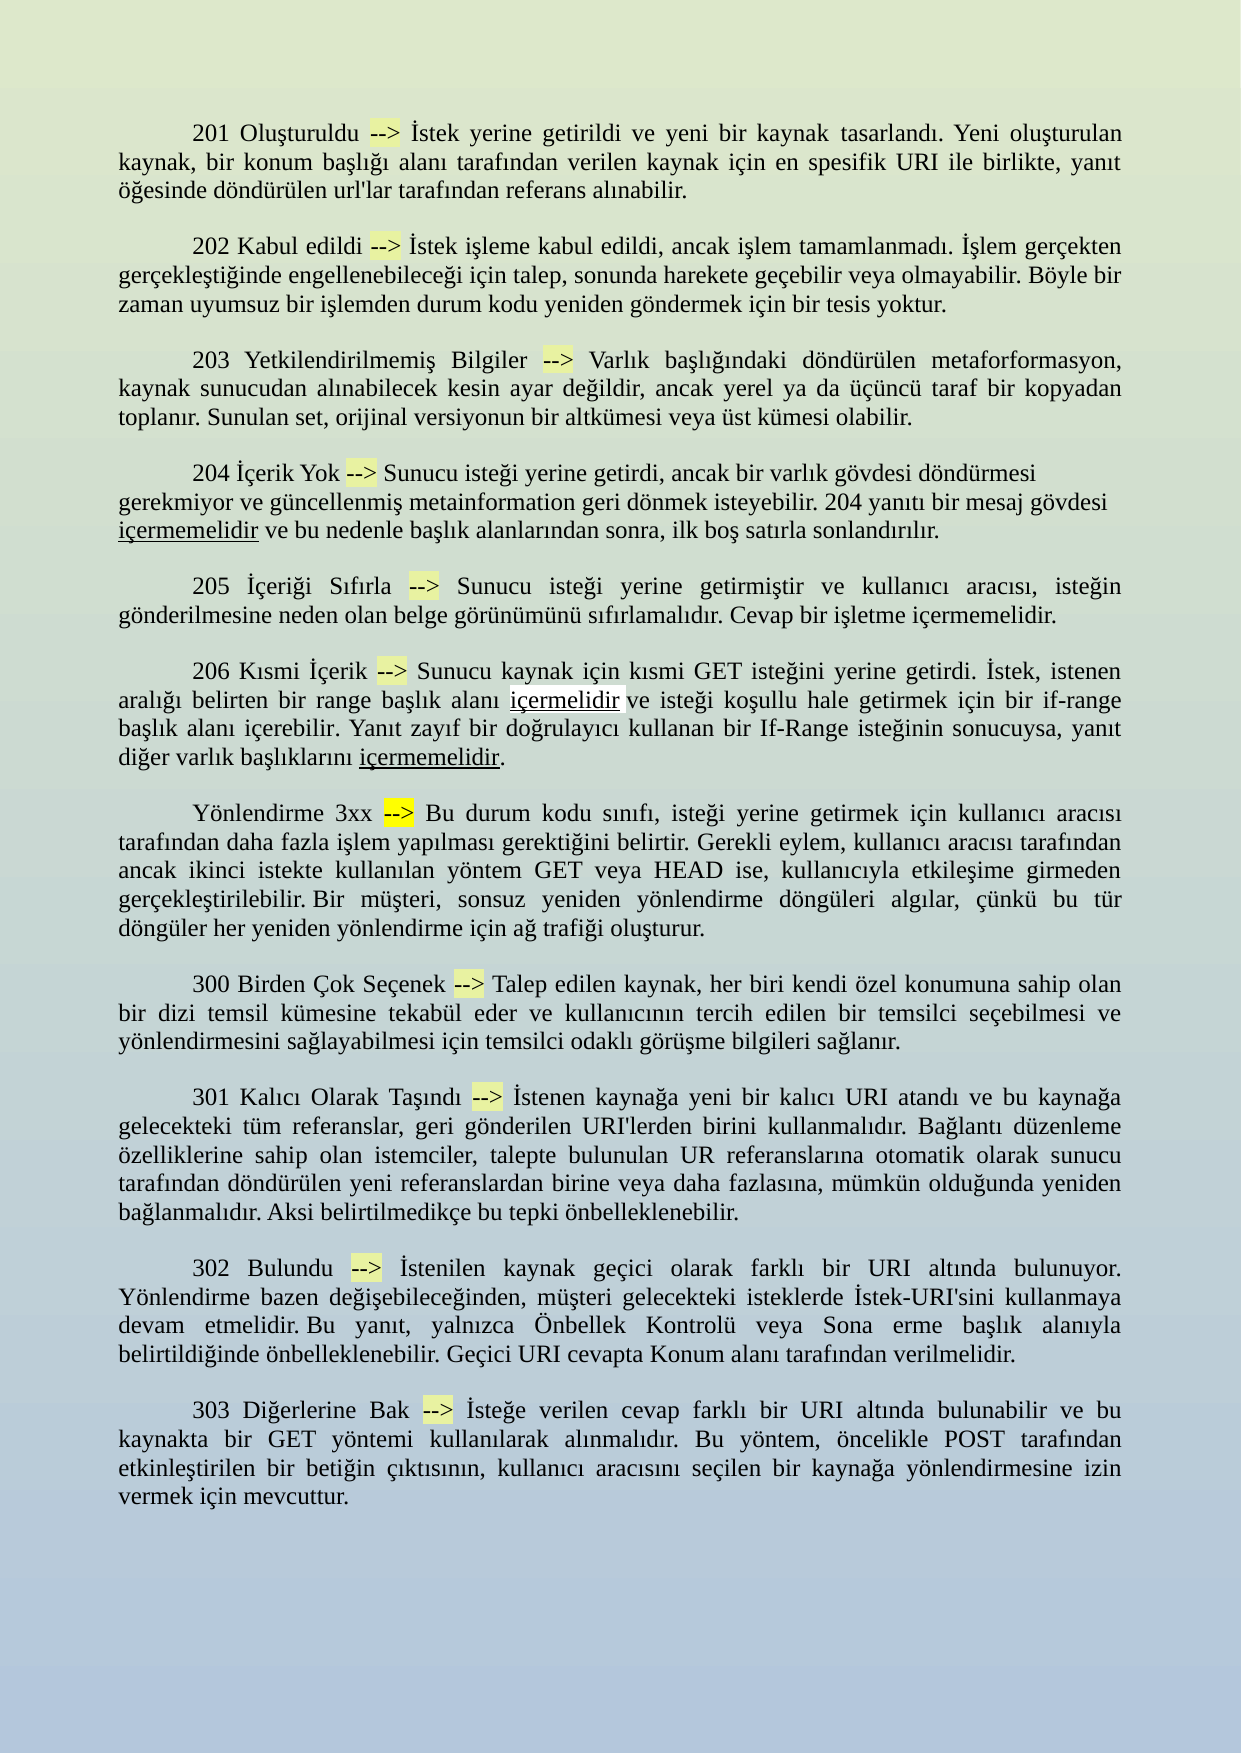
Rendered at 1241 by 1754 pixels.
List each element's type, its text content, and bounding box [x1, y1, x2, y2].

subtitle 204 İçerik Yok --> Sunucu isteği yerine getirdi, ancak bir varlık gövdesi döndürmesi gerekmiyor ve güncellenmiş metainformation geri dönmek isteyebilir. 204 yanıtı bir mesaj gövdesi içermemelidir ve bu nedenle başlık alanlarından sonra, ilk boş satırla sonlandırılır. [118, 458, 1122, 544]
subtitle 202 Kabul edildi --> İstek işleme kabul edildi, ancak işlem tamamlanmadı. İşlem gerçekten gerçekleştiğinde engellenebileceği için talep, sonunda harekete geçebilir veya olmayabilir. Böyle bir zaman uyumsuz bir işlemden durum kodu yeniden göndermek için bir tesis yoktur. [118, 231, 1122, 318]
subtitle 203 Yetkilendirilmemiş Bilgiler --> Varlık başlığındaki döndürülen metaforformasyon, kaynak sunucudan alınabilecek kesin ayar değildir, ancak yerel ya da üçüncü taraf bir kopyadan toplanır. Sunulan set, orijinal versiyonun bir altkümesi veya üst kümesi olabilir. [118, 345, 1122, 431]
subtitle Yönlendirme 3xx --> Bu durum kodu sınıfı, isteği yerine getirmek için kullanıcı aracısı tarafından daha fazla işlem yapılması gerektiğini belirtir. Gerekli eylem, kullanıcı aracısı tarafından ancak ikinci istekte kullanılan yöntem GET veya HEAD ise, kullanıcıyla etkileşime girmeden gerçekleştirilebilir. Bir müşteri, sonsuz yeniden yönlendirme döngüleri algılar, çünkü bu tür döngüler her yeniden yönlendirme için ağ trafiği oluşturur. [118, 798, 1122, 942]
subtitle 205 İçeriği Sıfırla --> Sunucu isteği yerine getirmiştir ve kullanıcı aracısı, isteğin gönderilmesine neden olan belge görünümünü sıfırlamalıdır. Cevap bir işletme içermemelidir. [118, 571, 1122, 629]
subtitle 300 Birden Çok Seçenek --> Talep edilen kaynak, her biri kendi özel konumuna sahip olan bir dizi temsil kümesine tekabül eder ve kullanıcının tercih edilen bir temsilci seçebilmesi ve yönlendirmesini sağlayabilmesi için temsilci odaklı görüşme bilgileri sağlanır. [118, 969, 1122, 1055]
subtitle 201 Oluşturuldu --> İstek yerine getirildi ve yeni bir kaynak tasarlandı. Yeni oluşturulan kaynak, bir konum başlığı alanı tarafından verilen kaynak için en spesifik URI ile birlikte, yanıt öğesinde döndürülen url'lar tarafından referans alınabilir. [118, 118, 1122, 204]
subtitle 301 Kalıcı Olarak Taşındı --> İstenen kaynağa yeni bir kalıcı URI atandı ve bu kaynağa gelecekteki tüm referanslar, geri gönderilen URI'lerden birini kullanmalıdır. Bağlantı düzenleme özelliklerine sahip olan istemciler, talepte bulunulan UR referanslarına otomatik olarak sunucu tarafından döndürülen yeni referanslardan birine veya daha fazlasına, mümkün olduğunda yeniden bağlanmalıdır. Aksi belirtilmedikçe bu tepki önbelleklenebilir. [118, 1082, 1122, 1226]
subtitle 302 Bulundu --> İstenilen kaynak geçici olarak farklı bir URI altında bulunuyor. Yönlendirme bazen değişebileceğinden, müşteri gelecekteki isteklerde İstek-URI'sini kullanmaya devam etmelidir. Bu yanıt, yalnızca Önbellek Kontrolü veya Sona erme başlık alanıyla belirtildiğinde önbelleklenebilir. Geçici URI cevapta Konum alanı tarafından verilmelidir. [118, 1253, 1122, 1368]
subtitle 303 Diğerlerine Bak --> İsteğe verilen cevap farklı bir URI altında bulunabilir ve bu kaynakta bir GET yöntemi kullanılarak alınmalıdır. Bu yöntem, öncelikle POST tarafından etkinleştirilen bir betiğin çıktısının, kullanıcı aracısını seçilen bir kaynağa yönlendirmesine izin vermek için mevcuttur. [118, 1395, 1122, 1510]
subtitle 206 Kısmi İçerik --> Sunucu kaynak için kısmi GET isteğini yerine getirdi. İstek, istenen aralığı belirten bir range başlık alanı içermelidir ve isteği koşullu hale getirmek için bir if-range başlık alanı içerebilir. Yanıt zayıf bir doğrulayıcı kullanan bir If-Range isteğinin sonucuysa, yanıt diğer varlık başlıklarını içermemelidir. [118, 656, 1122, 771]
